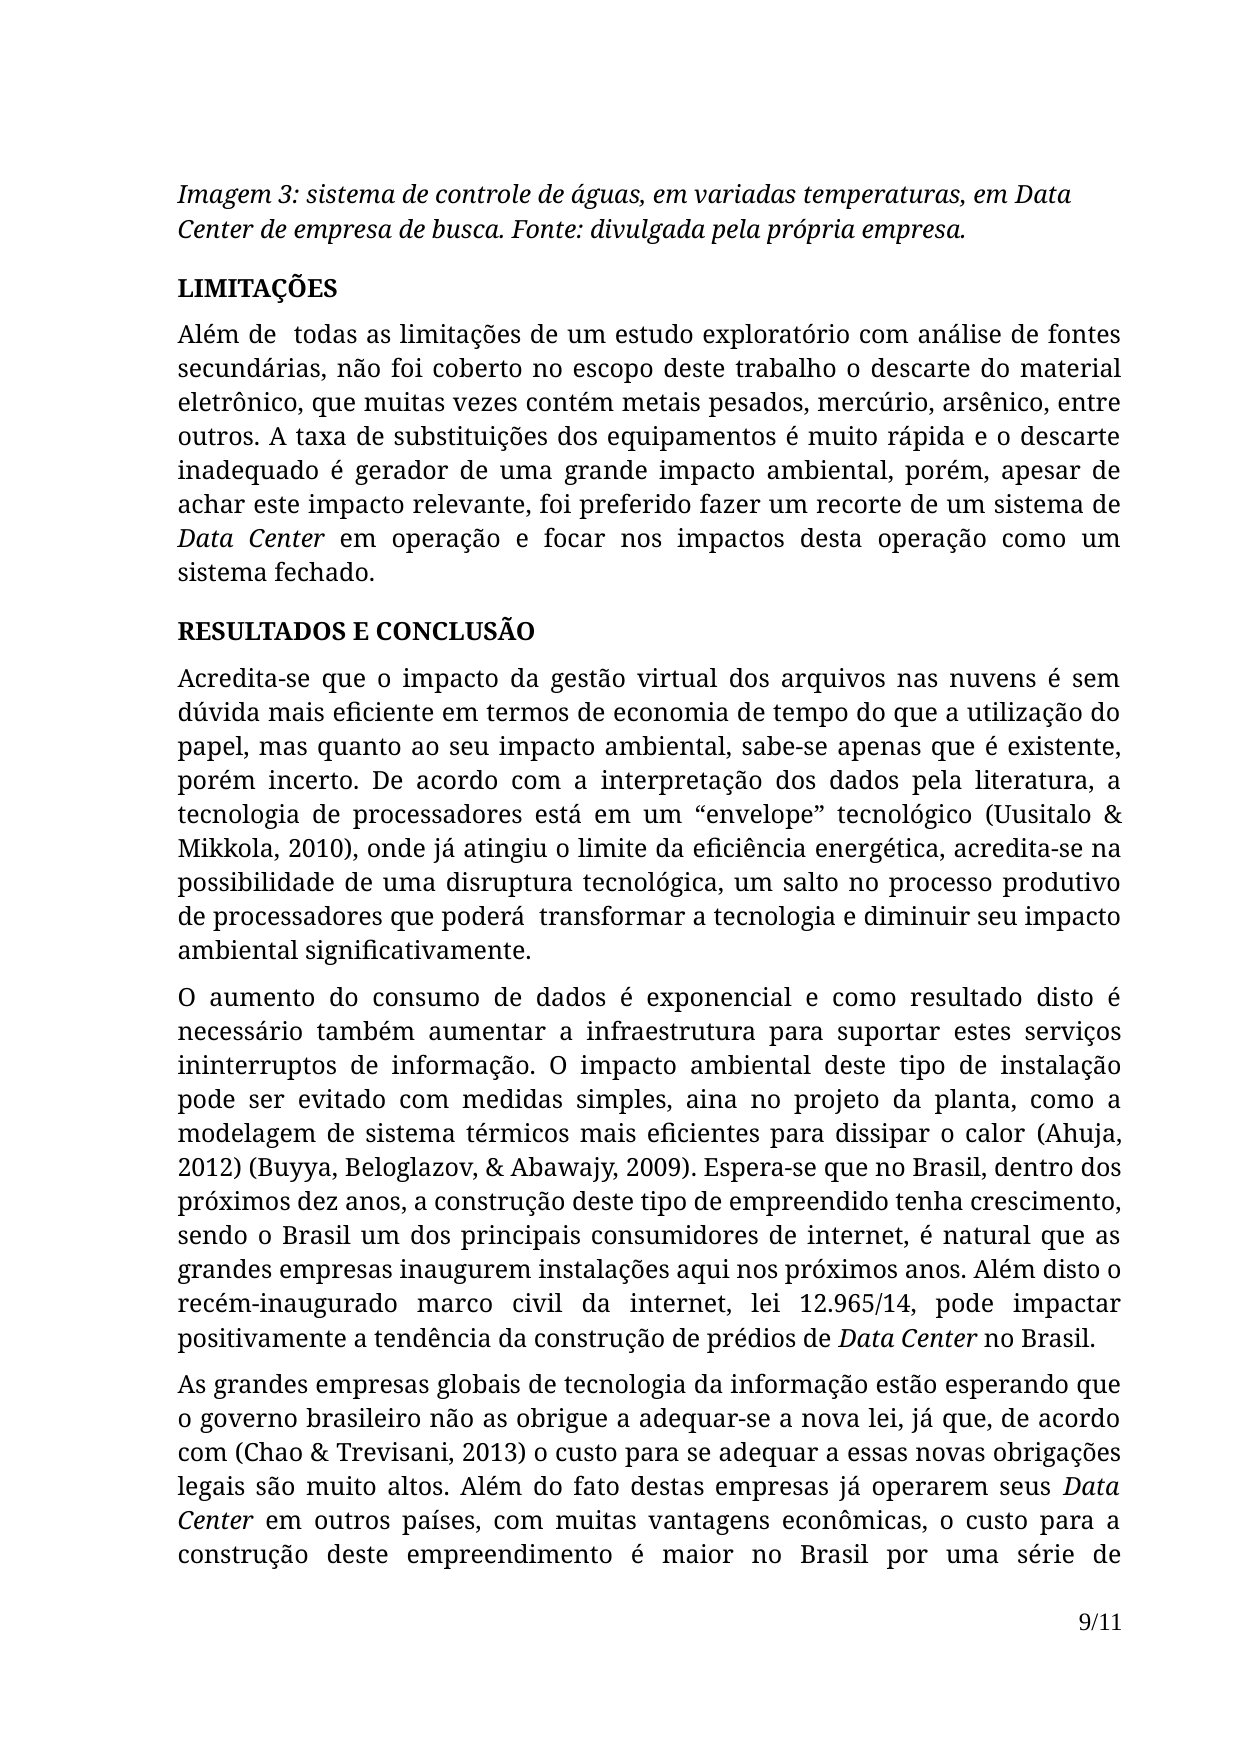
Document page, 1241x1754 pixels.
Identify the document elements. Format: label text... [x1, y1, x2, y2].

subtitle Resultados e Conclusão [177, 614, 1122, 648]
text As grandes empresas globais de tecnologia da informação estão esperando que o governo brasileiro não as obrigue a adequar-se a nova lei, já que, de acordo com (Chao & Trevisani, 2013) o custo para se adequar a essas novas obrigações legais são muito altos. Além do fato destas empresas já operarem seus Data Center em outros países, com muitas vantagens econômicas, o custo para a construção deste empreendimento é maior no Brasil por uma série de [177, 1367, 1122, 1571]
text O aumento do consumo de dados é exponencial e como resultado disto é necessário também aumentar a infraestrutura para suportar estes serviços ininterruptos de informação. O impacto ambiental deste tipo de instalação pode ser evitado com medidas simples, aina no projeto da planta, como a modelagem de sistema térmicos mais eficientes para dissipar o calor (Ahuja, 2012) (Buyya, Beloglazov, & Abawajy, 2009). Espera-se que no Brasil, dentro dos próximos dez anos, a construção deste tipo de empreendido tenha crescimento, sendo o Brasil um dos principais consumidores de internet, é natural que as grandes empresas inaugurem instalações aqui nos próximos anos. Além disto o recém-inaugurado marco civil da internet, lei 12.965/14, pode impactar positivamente a tendência da construção de prédios de Data Center no Brasil. [177, 979, 1122, 1354]
text Além de todas as limitações de um estudo exploratório com análise de fontes secundárias, não foi coberto no escopo deste trabalho o descarte do material eletrônico, que muitas vezes contém metais pesados, mercúrio, arsênico, entre outros. A taxa de substituições dos equipamentos é muito rápida e o descarte inadequado é gerador de uma grande impacto ambiental, porém, apesar de achar este impacto relevante, foi preferido fazer um recorte de um sistema de Data Center em operação e focar nos impactos desta operação como um sistema fechado. [177, 317, 1122, 589]
subtitle Limitações [177, 270, 1122, 304]
text Imagem 3: sistema de controle de águas, em variadas temperaturas, em Data Center de empresa de busca. Fonte: divulgada pela própria empresa. [177, 177, 1122, 245]
text Acredita-se que o impacto da gestão virtual dos arquivos nas nuvens é sem dúvida mais eficiente em termos de economia de tempo do que a utilização do papel, mas quanto ao seu impacto ambiental, sabe-se apenas que é existente, porém incerto. De acordo com a interpretação dos dados pela literatura, a tecnologia de processadores está em um “envelope” tecnológico (Uusitalo & Mikkola, 2010), onde já atingiu o limite da eficiência energética, acredita-se na possibilidade de uma disruptura tecnológica, um salto no processo produtivo de processadores que poderá transformar a tecnologia e diminuir seu impacto ambiental significativamente. [177, 661, 1122, 967]
